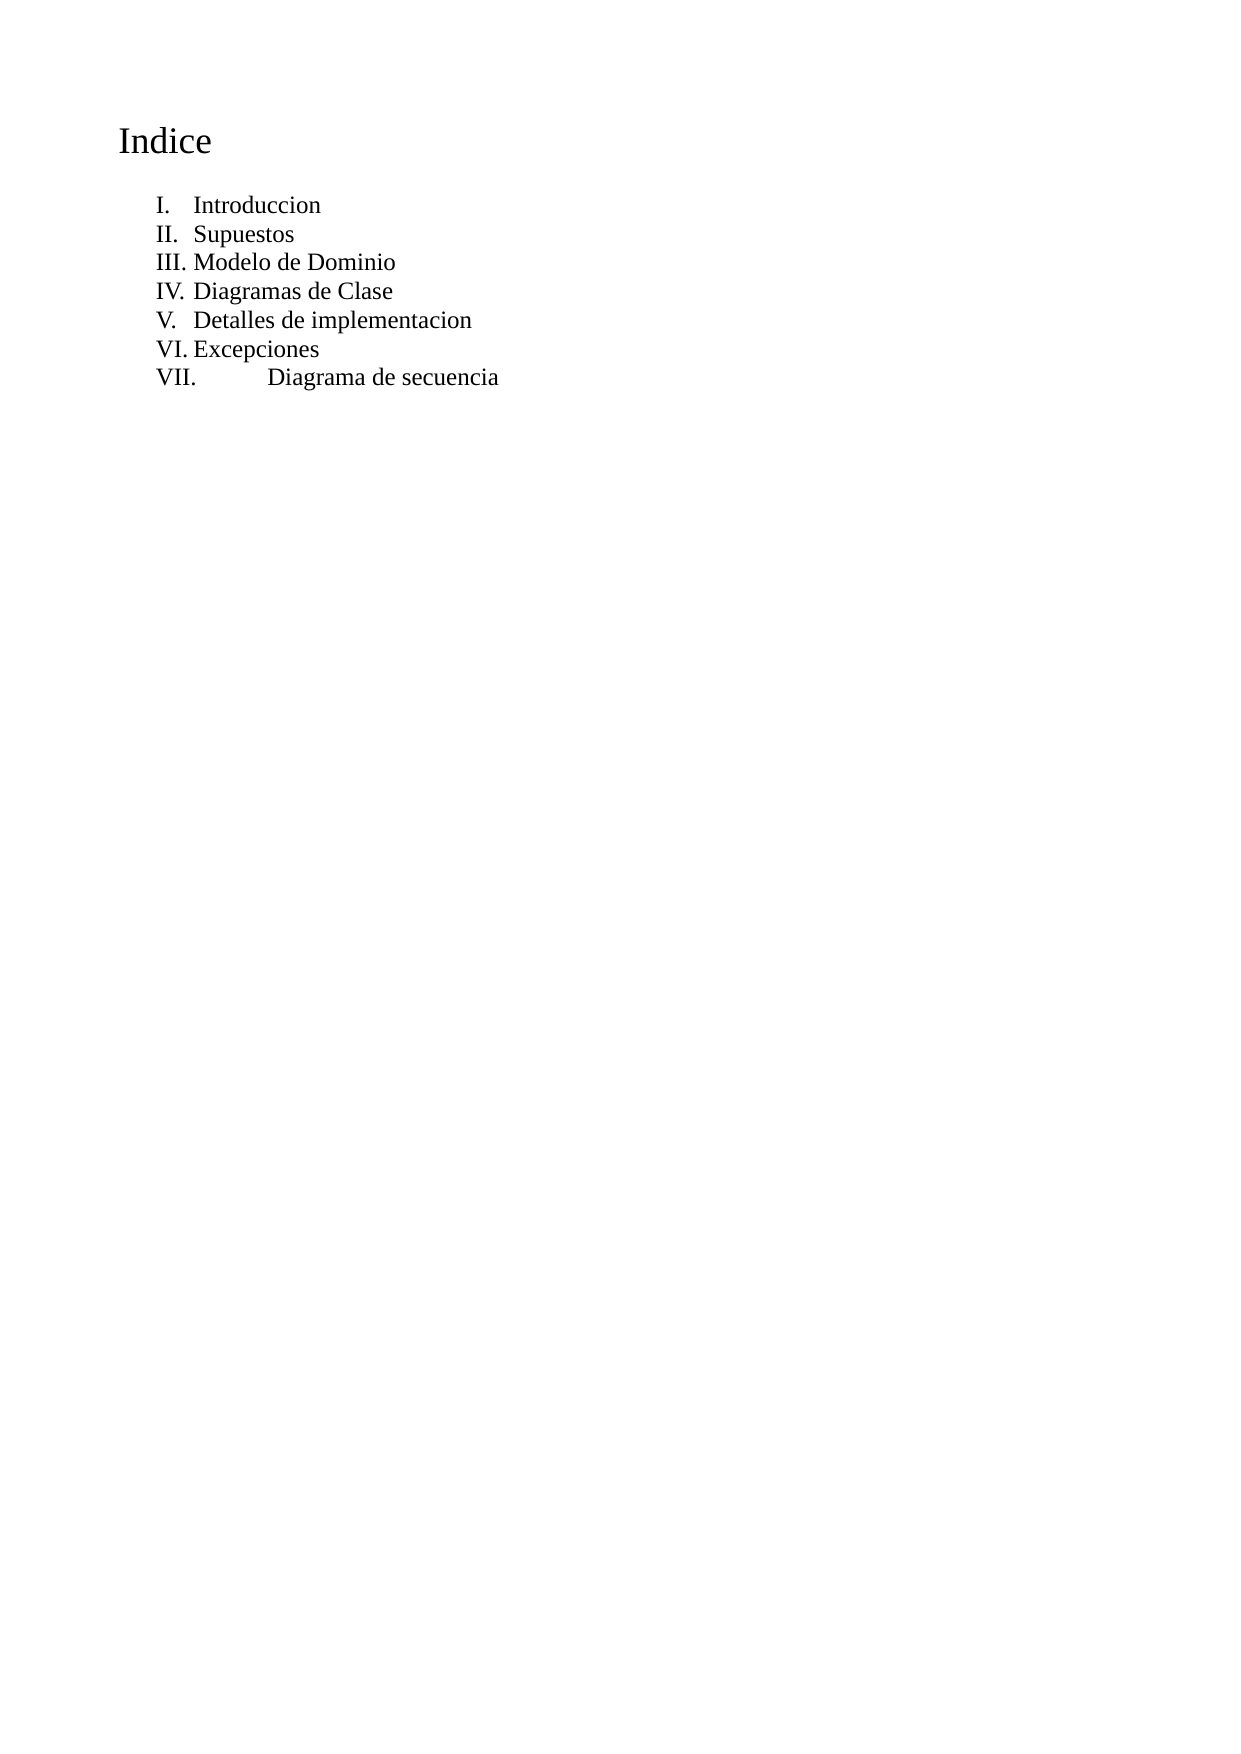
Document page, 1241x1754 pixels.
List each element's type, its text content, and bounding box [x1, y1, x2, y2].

list Detalles de implementacion [156, 305, 1122, 334]
text Indice [118, 118, 1122, 161]
list Diagramas de Clase [156, 276, 1122, 305]
list Diagrama de secuencia [156, 362, 1122, 391]
list Introduccion [156, 190, 1122, 219]
list Modelo de Dominio [156, 247, 1122, 276]
list Supuestos [156, 219, 1122, 247]
list Excepciones [156, 334, 1122, 362]
